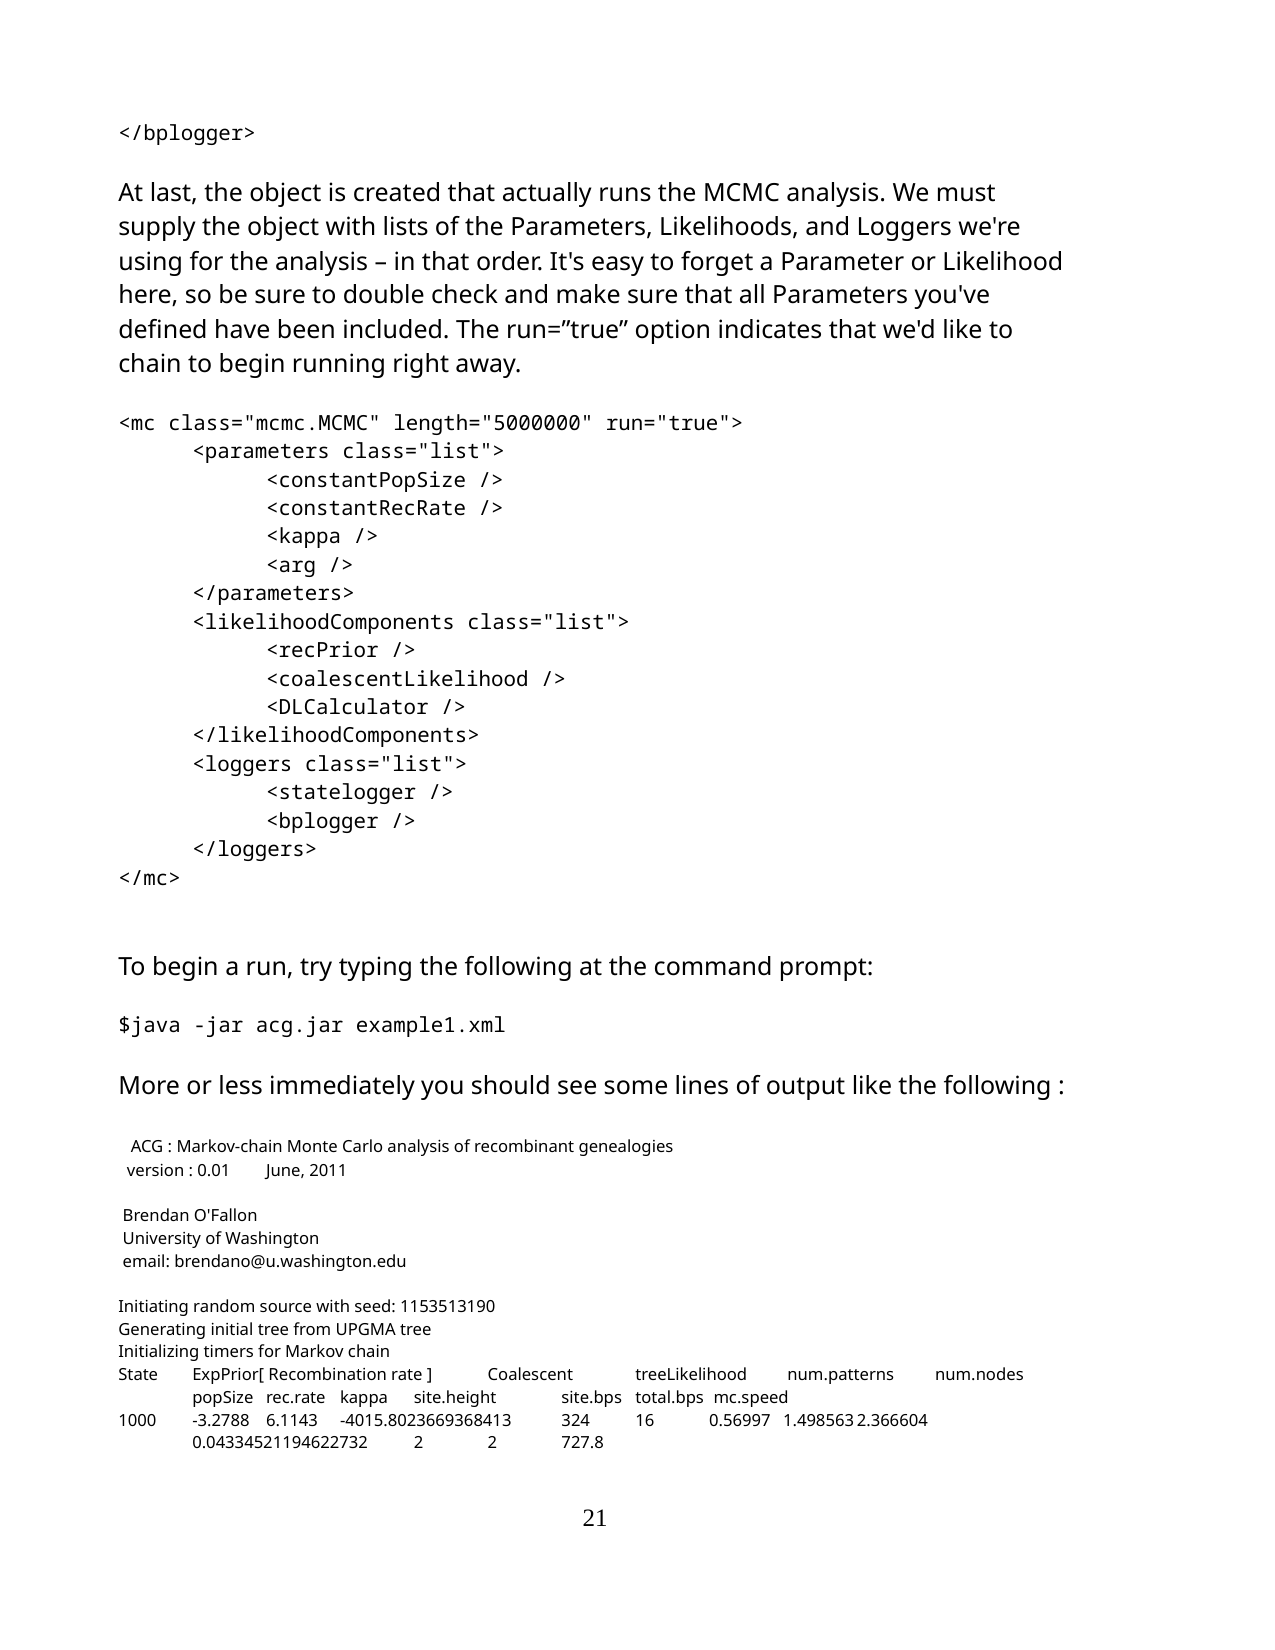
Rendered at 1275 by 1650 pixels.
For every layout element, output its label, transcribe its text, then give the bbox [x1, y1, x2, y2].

text Generating initial tree from UPGMA tree [118, 1317, 1071, 1340]
text </loggers> [118, 834, 1071, 863]
text $java -jar acg.jar example1.xml [118, 1011, 1071, 1039]
text <statelogger /> [118, 777, 1071, 806]
text At last, the object is created that actually runs the MCMC analysis. We must supply the object with lists of the Parameters, Likelihoods, and Loggers we're using for the analysis – in that order. It's easy to forget a Parameter or Likelihood here, so be sure to double check and make sure that all Parameters you've defined have been included. The run=”true” option indicates that we'd like to chain to begin running right away. [118, 175, 1071, 379]
text More or less immediately you should see some lines of output like the following : [118, 1067, 1071, 1102]
text 1000 -3.2788 6.1143 -4015.8023669368413 324 16 0.56997 1.498563 2.366604 0.04334521194622732 2 2 727.8 [118, 1408, 1071, 1454]
text <constantRecRate /> [118, 493, 1071, 522]
text ACG : Markov-chain Monte Carlo analysis of recombinant genealogies [118, 1130, 1071, 1158]
text <bplogger /> [118, 806, 1071, 834]
text </mc> [118, 863, 1071, 891]
text University of Washington [118, 1227, 1071, 1249]
text State ExpPrior[ Recombination rate ] Coalescent treeLikelihood num.patterns num.nodes popSize rec.rate kappa site.height site.bps total.bps mc.speed [118, 1363, 1071, 1408]
text version : 0.01 June, 2011 [118, 1158, 1071, 1181]
text Brendan O'Fallon [118, 1204, 1071, 1227]
text email: brendano@u.washington.edu [118, 1249, 1071, 1272]
text </parameters> [118, 578, 1071, 607]
text Initiating random source with seed: 1153513190 [118, 1295, 1071, 1317]
text </bplogger> [118, 118, 1071, 147]
text To begin a run, try typing the following at the command prompt: [118, 948, 1071, 982]
text <recPrior /> [118, 635, 1071, 664]
text <DLCalculator /> [118, 692, 1071, 721]
text <parameters class="list"> [118, 436, 1071, 465]
text <mc class="mcmc.MCMC" length="5000000" run="true"> [118, 408, 1071, 436]
text Initializing timers for Markov chain [118, 1340, 1071, 1363]
text <likelihoodComponents class="list"> [118, 607, 1071, 635]
text </likelihoodComponents> [118, 721, 1071, 749]
text <arg /> [118, 550, 1071, 578]
text <kappa /> [118, 522, 1071, 550]
text <constantPopSize /> [118, 465, 1071, 493]
text <coalescentLikelihood /> [118, 664, 1071, 692]
text <loggers class="list"> [118, 749, 1071, 777]
